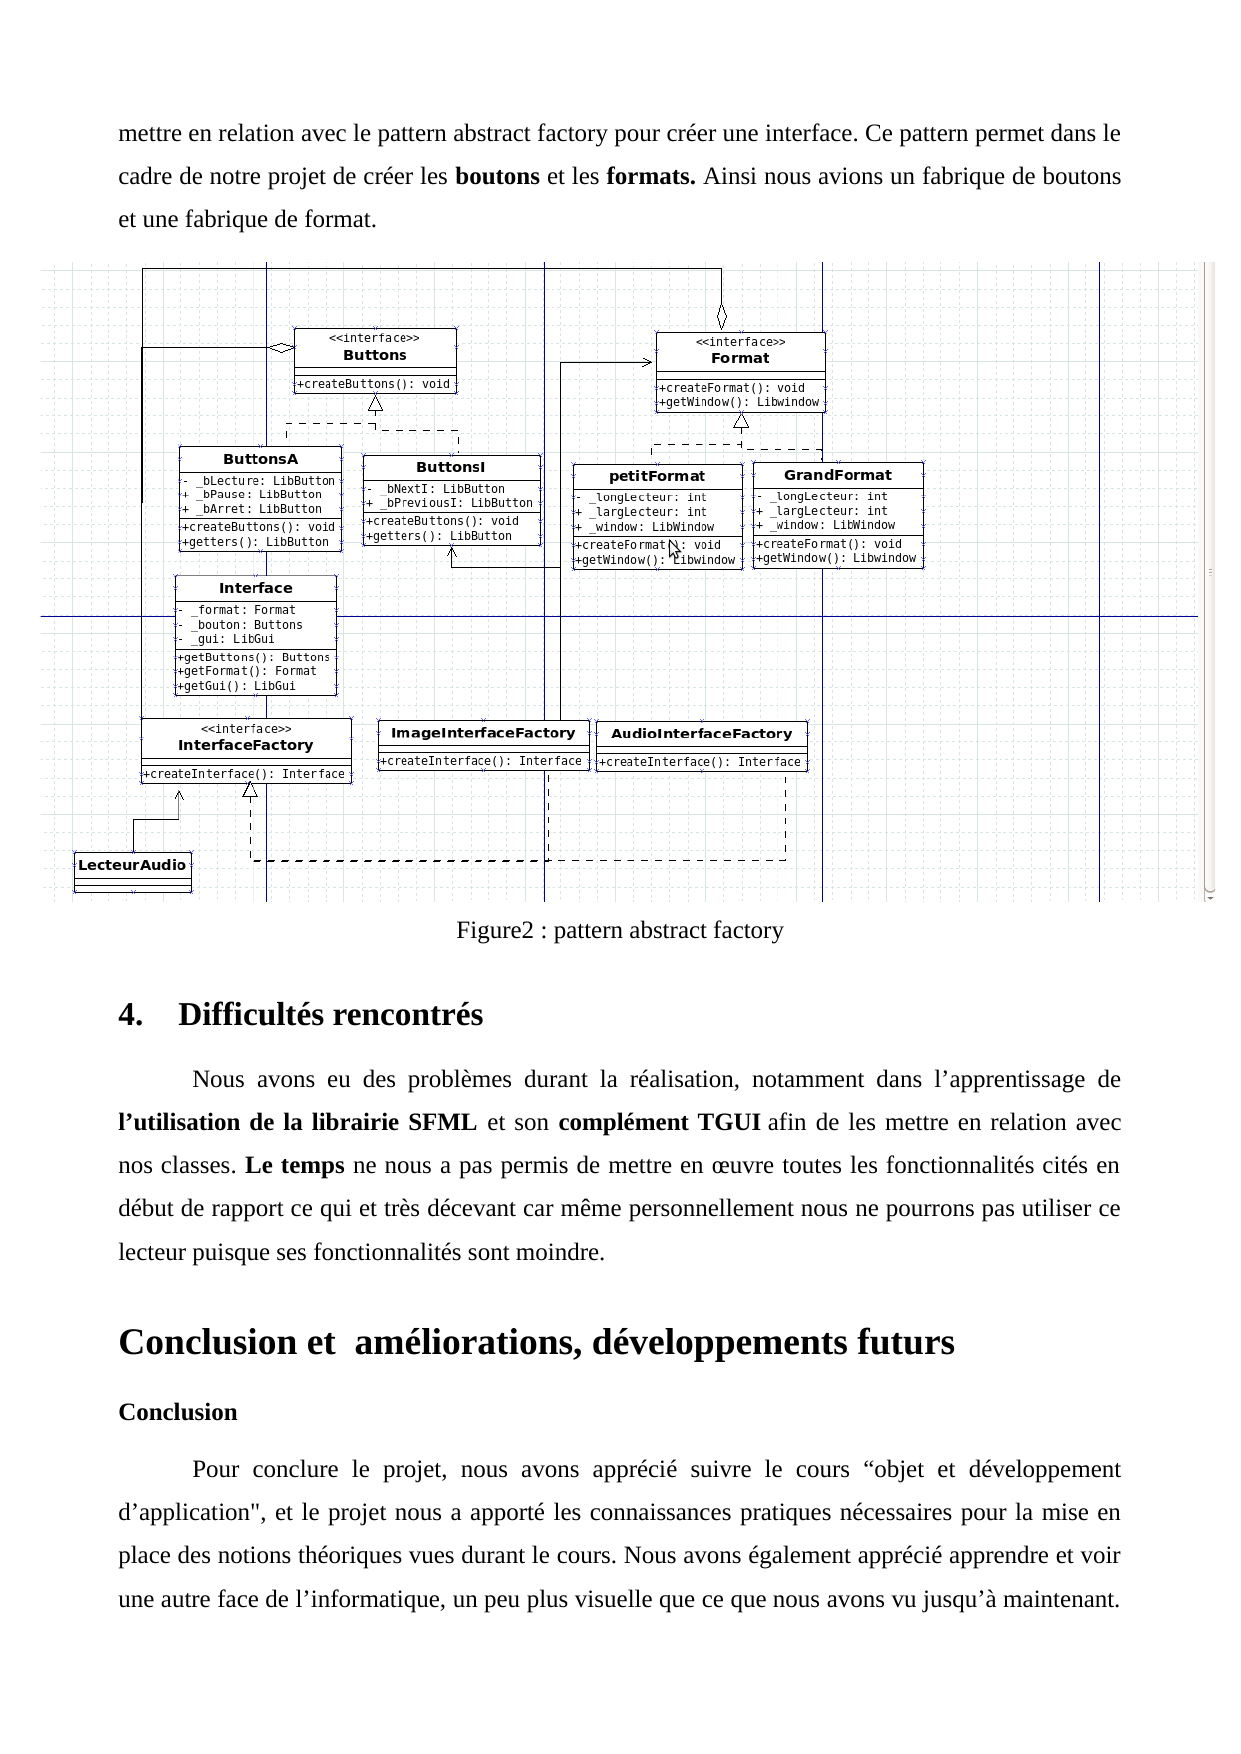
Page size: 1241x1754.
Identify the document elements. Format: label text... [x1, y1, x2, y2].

text Nous avons eu des problèmes durant la réalisation, notamment dans l’apprentissage de l’utilisation de la librairie SFML et son complément TGUI afin de les mettre en relation avec nos classes. Le temps ne nous a pas permis de mettre en œuvre toutes les fonctionnalités cités en début de rapport ce qui et très décevant car même personnellement nous ne pourrons pas utiliser ce lecteur puisque ses fonctionnalités sont moindre. [118, 1064, 1122, 1265]
subtitle Conclusion et améliorations, développements futurs [118, 1319, 1122, 1362]
text Pour conclure le projet, nous avons apprécié suivre le cours “objet et développement d’application", et le projet nous a apporté les connaissances pratiques nécessaires pour la mise en place des notions théoriques vues durant le cours. Nous avons également apprécié apprendre et voir une autre face de l’informatique, un peu plus visuelle que ce que nous avons vu jusqu’à maintenant. [118, 1454, 1122, 1612]
picture [40, 262, 1216, 902]
text Conclusion [118, 1397, 1122, 1425]
text mettre en relation avec le pattern abstract factory pour créer une interface. Ce pattern permet dans le cadre de notre projet de créer les boutons et les formats. Ainsi nous avions un fabrique de boutons et une fabrique de format. [118, 118, 1122, 233]
text Figure2 : pattern abstract factory [118, 902, 1122, 944]
subtitle Difficultés rencontrés [118, 994, 1122, 1032]
